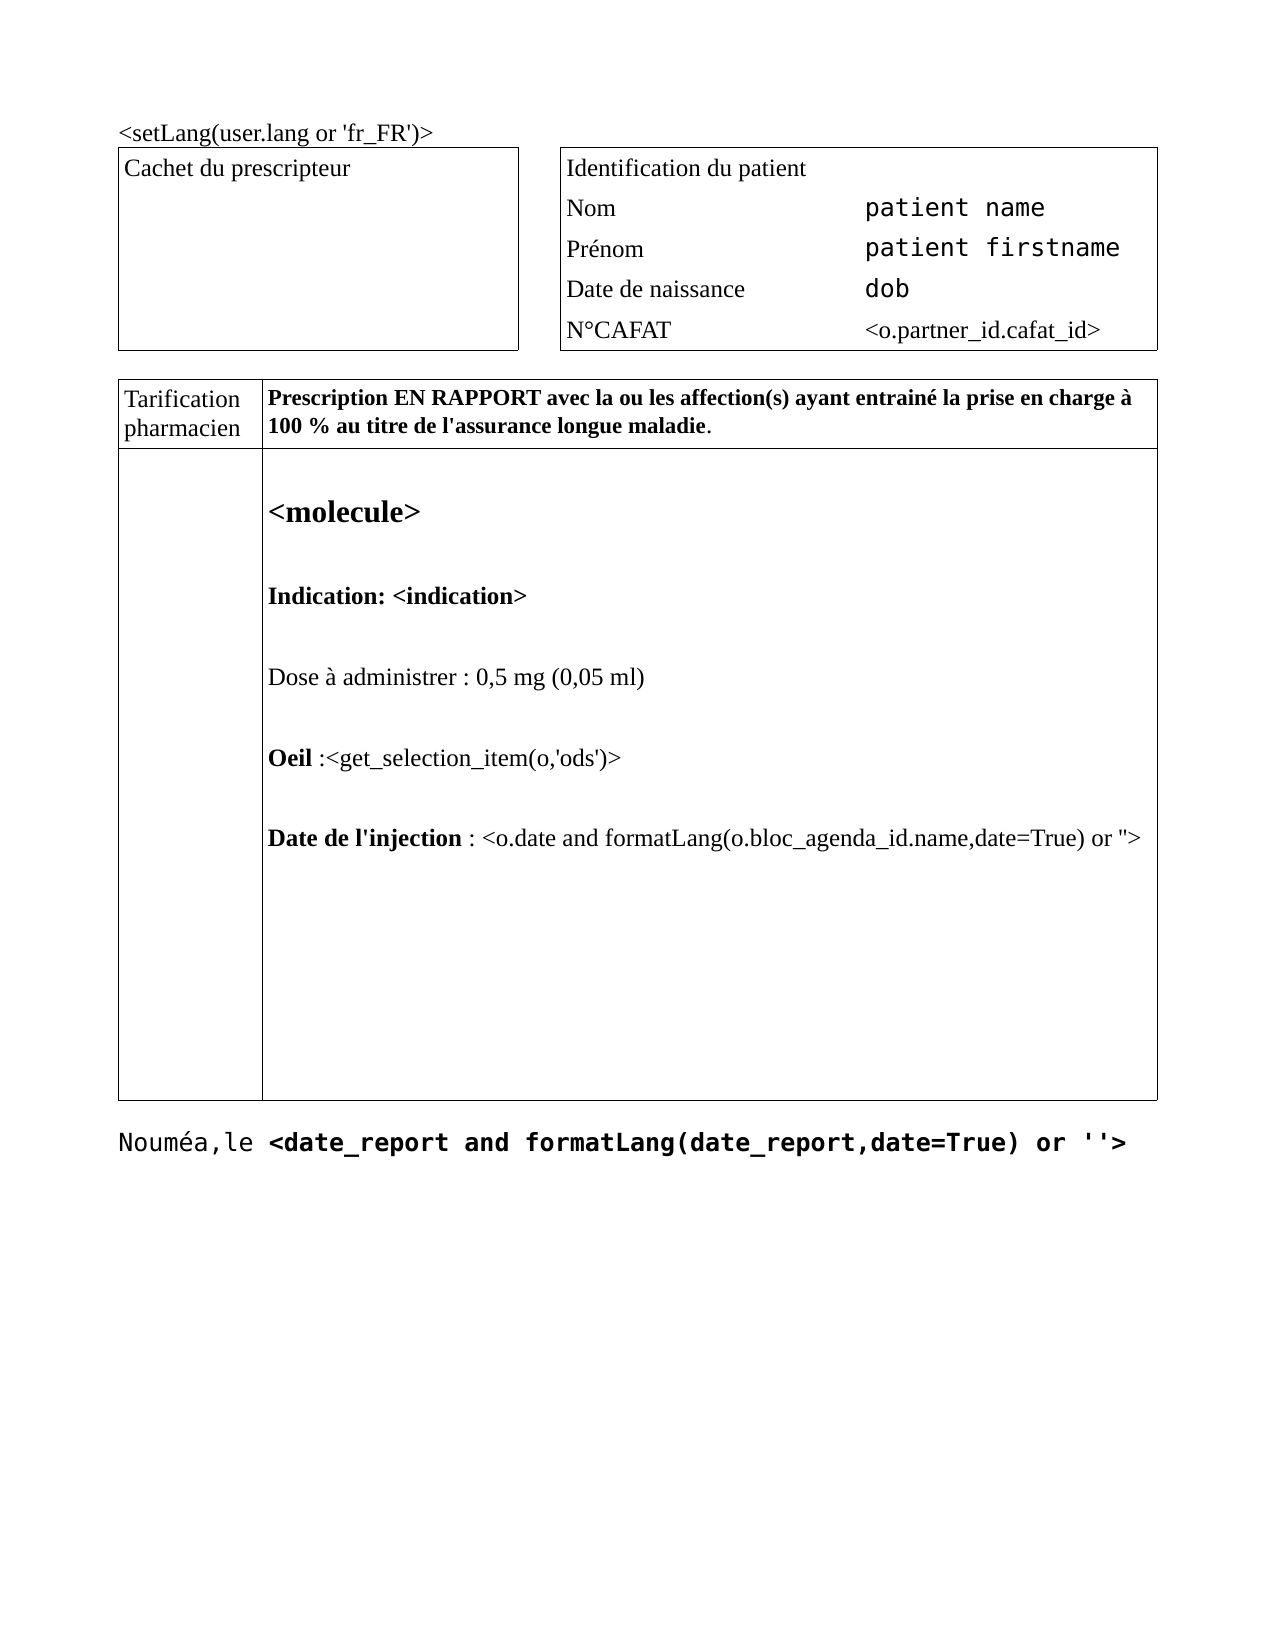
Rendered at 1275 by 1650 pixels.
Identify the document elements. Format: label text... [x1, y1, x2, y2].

table_cell dob [859, 269, 1157, 309]
table_cell [263, 616, 1157, 656]
table_cell Indication: <indication> [263, 576, 1157, 616]
table_header [859, 148, 1157, 187]
table_cell Date de naissance [561, 269, 859, 309]
table_cell [263, 979, 1157, 1019]
table_cell [263, 1019, 1157, 1059]
table_cell patient firstname [859, 228, 1157, 268]
table_cell <o.partner_id.cafat_id> [859, 309, 1157, 349]
table_cell N°CAFAT [561, 309, 859, 349]
table_cell Date de l'injection : <o.date and formatLang(o.bloc_agenda_id.name,date=True) or ''> [263, 818, 1157, 858]
table_cell patient name [859, 187, 1157, 228]
text <setLang(user.lang or 'fr_FR')> [118, 118, 1157, 147]
table_header Prescription EN RAPPORT avec la ou les affection(s) ayant entrainé la prise en charge à 100 % au titre de l'assurance longue maladie. [263, 380, 1157, 447]
table_cell [263, 939, 1157, 979]
table_cell [263, 1059, 1157, 1100]
table_cell Oeil :<get_selection_item(o,'ods')> [263, 737, 1157, 777]
table_cell [119, 187, 518, 349]
table_cell Prénom [561, 228, 859, 268]
table_cell Nom [561, 187, 859, 228]
table_cell [263, 777, 1157, 817]
table_cell [263, 697, 1157, 737]
table_header Tarification pharmacien [119, 380, 262, 447]
table_cell [263, 535, 1157, 576]
table_cell Dose à administrer : 0,5 mg (0,05 ml) [263, 656, 1157, 697]
table_cell [119, 449, 262, 1100]
table_cell [263, 858, 1157, 898]
table_header Cachet du prescripteur [119, 148, 518, 187]
text Nouméa,le <date_report and formatLang(date_report,date=True) or ''> [118, 1128, 1157, 1158]
table_cell [263, 449, 1157, 488]
table_header Identification du patient [561, 148, 859, 187]
table_cell <molecule> [263, 488, 1157, 535]
table_header [519, 147, 560, 349]
table_cell [263, 898, 1157, 938]
